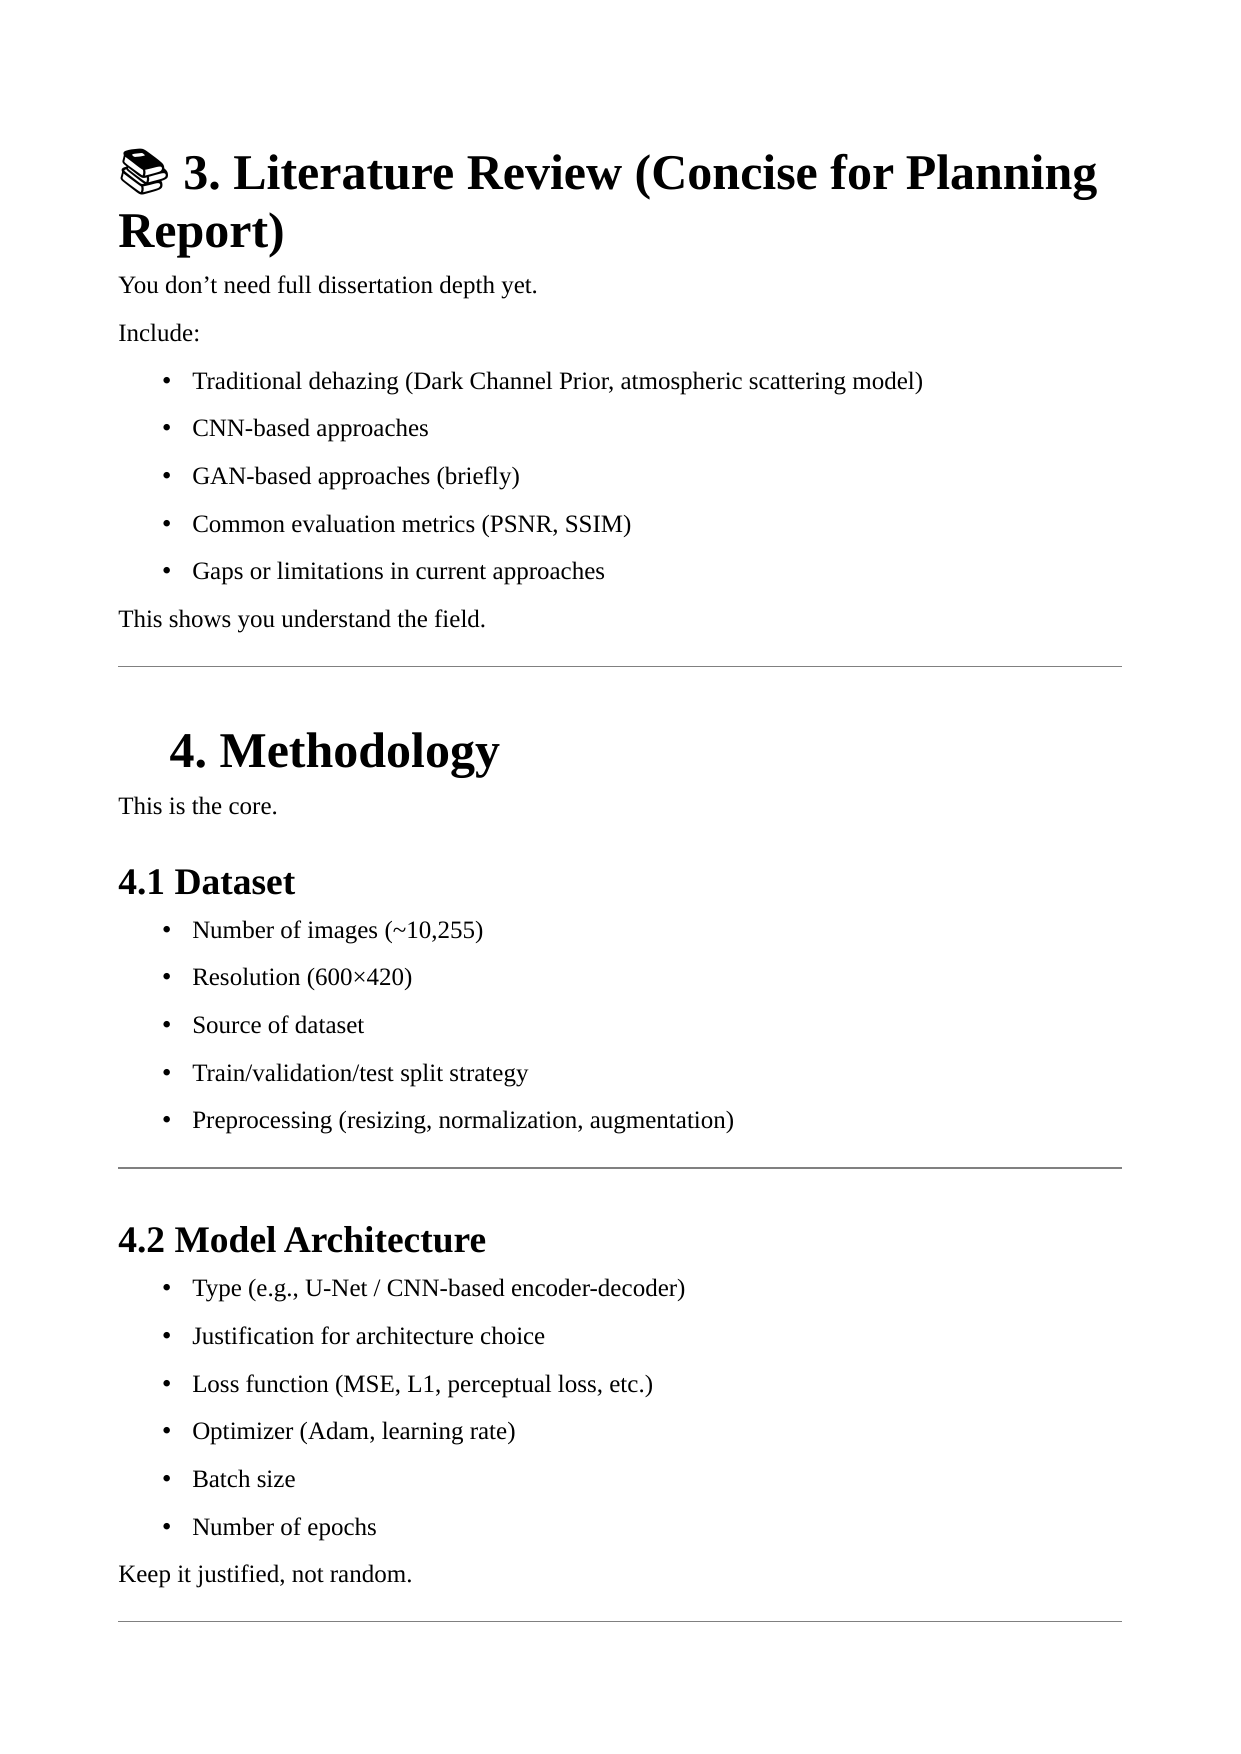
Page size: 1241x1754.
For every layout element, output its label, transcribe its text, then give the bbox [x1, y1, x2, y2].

list Gaps or limitations in current approaches [162, 556, 1122, 585]
list Batch size [162, 1464, 1122, 1493]
text Keep it justified, not random. [118, 1559, 1122, 1588]
text You don’t need full dissertation depth yet. [118, 271, 1122, 299]
subtitle 🧪 4. Methodology [118, 721, 1122, 778]
list Loss function (MSE, L1, perceptual loss, etc.) [162, 1369, 1122, 1397]
list Optimizer (Adam, learning rate) [162, 1416, 1122, 1445]
list Preprocessing (resizing, normalization, augmentation) [162, 1105, 1122, 1134]
list Source of dataset [162, 1010, 1122, 1039]
list Common evaluation metrics (PSNR, SSIM) [162, 509, 1122, 537]
list Train/validation/test split strategy [162, 1058, 1122, 1086]
list CNN-based approaches [162, 413, 1122, 442]
list Number of epochs [162, 1512, 1122, 1540]
list Number of images (~10,255) [162, 915, 1122, 943]
list Type (e.g., U-Net / CNN-based encoder-decoder) [162, 1273, 1122, 1302]
list GAN-based approaches (briefly) [162, 461, 1122, 490]
list Traditional dehazing (Dark Channel Prior, atmospheric scattering model) [162, 366, 1122, 394]
subtitle 4.1 Dataset [118, 859, 1122, 902]
list Resolution (600×420) [162, 962, 1122, 991]
subtitle 📚 3. Literature Review (Concise for Planning Report) [118, 143, 1122, 258]
subtitle 4.2 Model Architecture [118, 1218, 1122, 1261]
text Include: [118, 318, 1122, 347]
text This shows you understand the field. [118, 604, 1122, 633]
list Justification for architecture choice [162, 1321, 1122, 1350]
text This is the core. [118, 791, 1122, 819]
